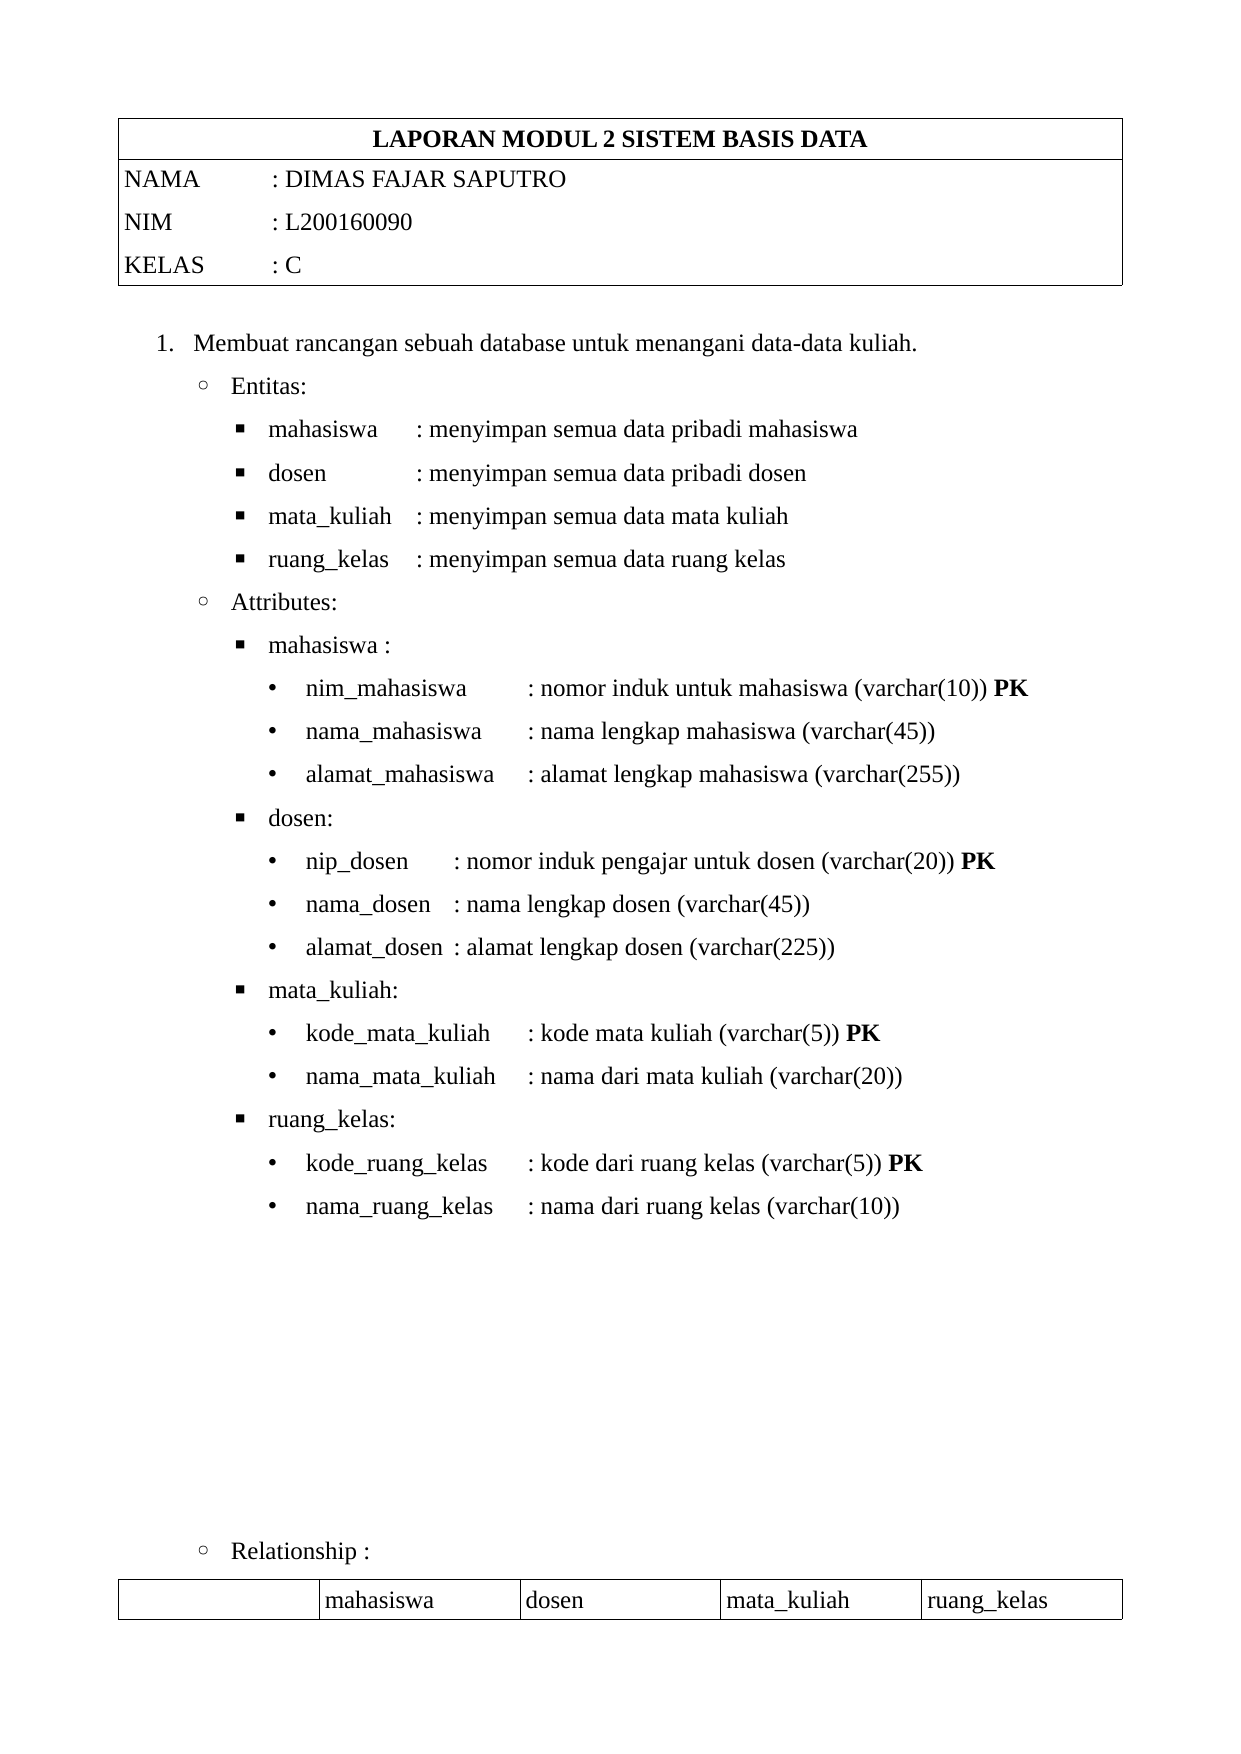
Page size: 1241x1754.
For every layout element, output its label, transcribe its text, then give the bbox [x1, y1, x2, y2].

list Attributes: [193, 587, 1122, 616]
list alamat_mahasiswa : alamat lengkap mahasiswa (varchar(255)) [268, 759, 1122, 788]
table_header mata_kuliah [721, 1580, 921, 1619]
table_header ruang_kelas [922, 1580, 1122, 1619]
list mahasiswa : [231, 630, 1122, 659]
table_header mahasiswa [320, 1580, 520, 1619]
list ruang_kelas: [231, 1104, 1122, 1133]
list dosen: [231, 803, 1122, 831]
list Membuat rancangan sebuah database untuk menangani data-data kuliah. [156, 328, 1122, 357]
list Entitas: [193, 371, 1122, 400]
table_header dosen [521, 1580, 720, 1619]
table_header LAPORAN MODUL 2 SISTEM BASIS DATA [119, 119, 1122, 158]
list nama_mahasiswa : nama lengkap mahasiswa (varchar(45)) [268, 716, 1122, 745]
list mahasiswa : menyimpan semua data pribadi mahasiswa [231, 414, 1122, 443]
list nip_dosen : nomor induk pengajar untuk dosen (varchar(20)) PK [268, 846, 1122, 874]
list mata_kuliah: [231, 975, 1122, 1004]
list kode_mata_kuliah : kode mata kuliah (varchar(5)) PK [268, 1018, 1122, 1047]
list mata_kuliah : menyimpan semua data mata kuliah [231, 501, 1122, 529]
list nim_mahasiswa : nomor induk untuk mahasiswa (varchar(10)) PK [268, 673, 1122, 702]
table_header [119, 1580, 319, 1619]
list nama_ruang_kelas : nama dari ruang kelas (varchar(10)) [268, 1191, 1122, 1219]
table_cell NAMA : DIMAS FAJAR SAPUTRO NIM : L200160090 KELAS : C [119, 160, 1122, 285]
list nama_dosen : nama lengkap dosen (varchar(45)) [268, 889, 1122, 918]
list kode_ruang_kelas : kode dari ruang kelas (varchar(5)) PK [268, 1148, 1122, 1176]
list nama_mata_kuliah : nama dari mata kuliah (varchar(20)) [268, 1061, 1122, 1090]
list ruang_kelas : menyimpan semua data ruang kelas [231, 544, 1122, 573]
list Relationship : [193, 1536, 1122, 1564]
list alamat_dosen : alamat lengkap dosen (varchar(225)) [268, 932, 1122, 961]
list dosen : menyimpan semua data pribadi dosen [231, 458, 1122, 486]
